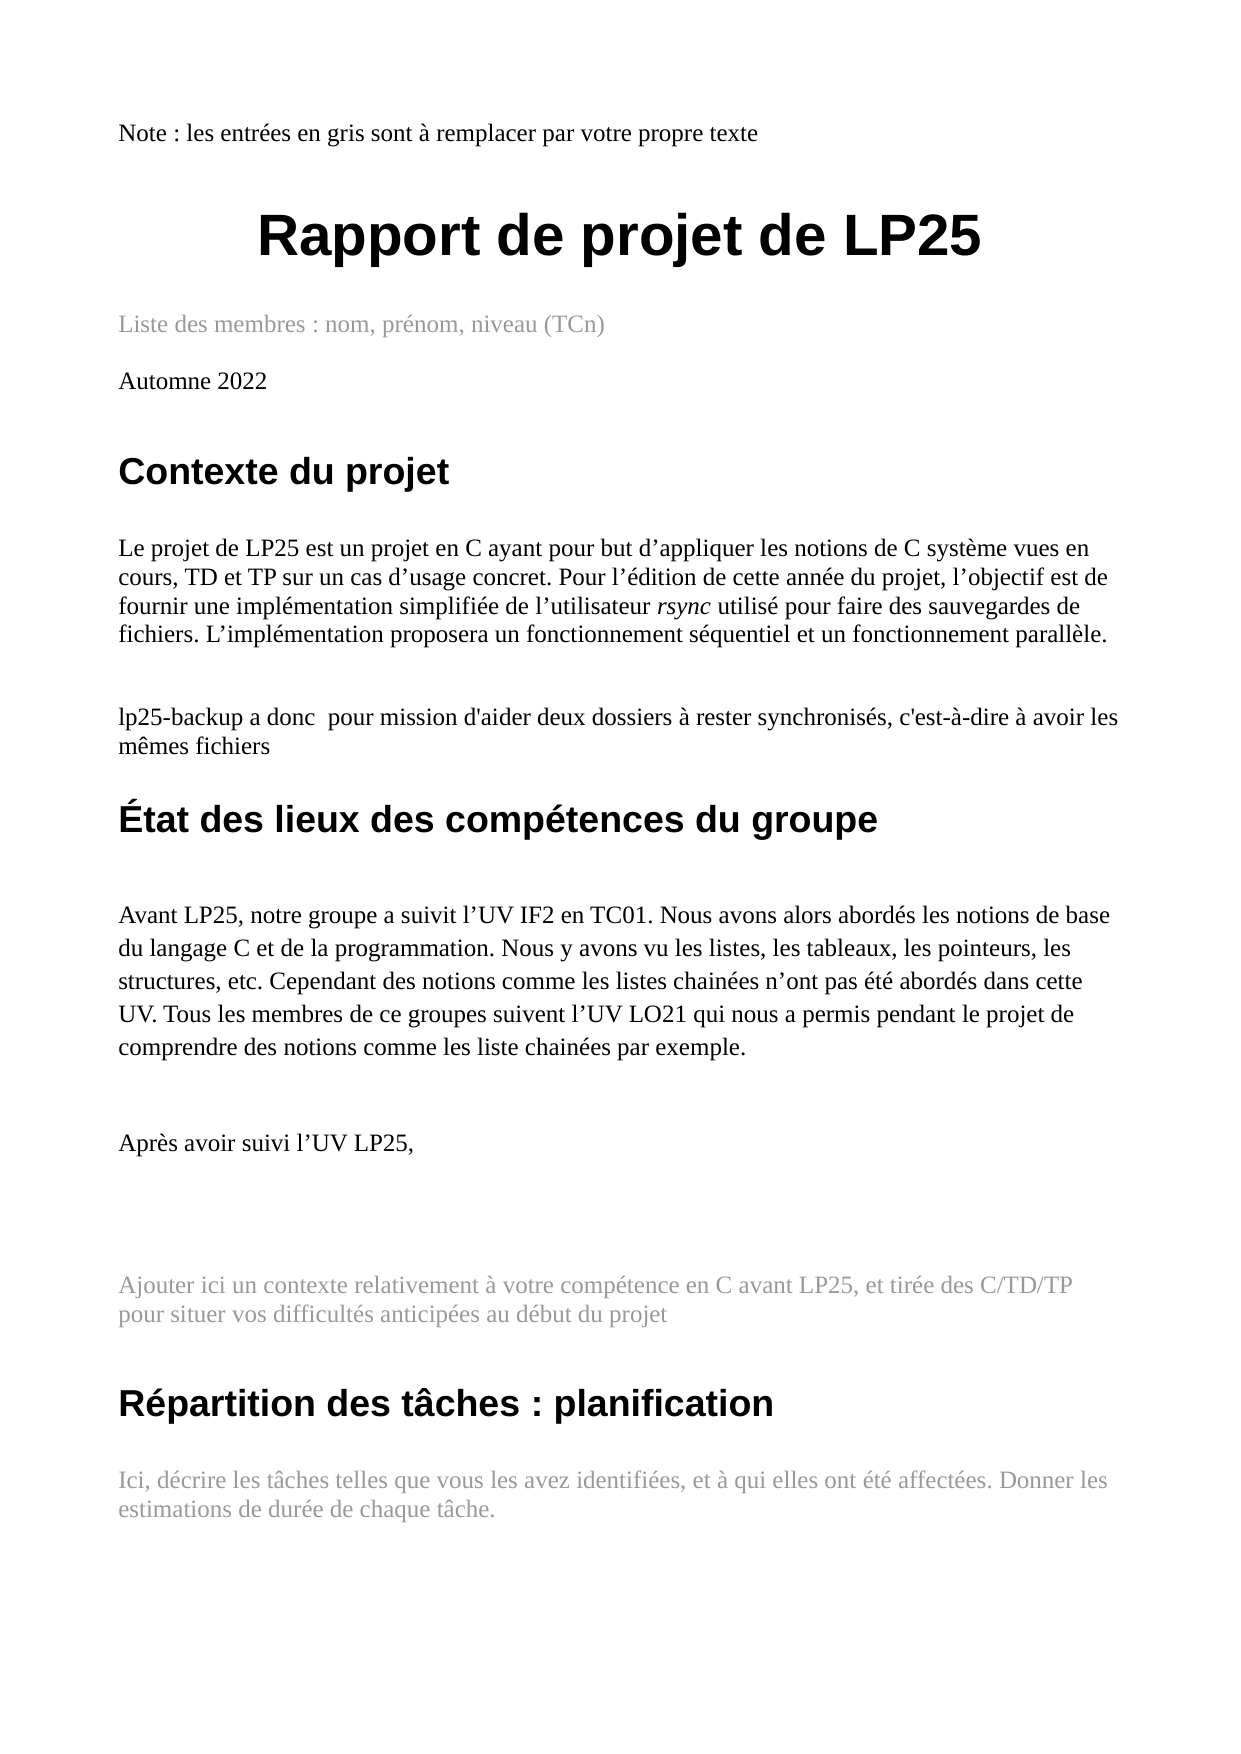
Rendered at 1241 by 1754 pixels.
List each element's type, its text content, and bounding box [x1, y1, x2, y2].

subtitle Répartition des tâches : planification [118, 1381, 1122, 1424]
text Rapport de projet de LP25 [118, 201, 1122, 268]
text Liste des membres : nom, prénom, niveau (TCn) [118, 309, 1122, 338]
subtitle Contexte du projet [118, 449, 1122, 492]
text Ici, décrire les tâches telles que vous les avez identifiées, et à qui elles ont été affectées. Donner les estimations de durée de chaque tâche. [118, 1466, 1122, 1523]
subtitle État des lieux des compétences du groupe [118, 797, 1122, 840]
subtitle lp25-backup a donc pour mission d'aider deux dossiers à rester synchronisés, c'est-à-dire à avoir les mêmes fichiers [118, 702, 1122, 759]
text Note : les entrées en gris sont à remplacer par votre propre texte [118, 118, 1122, 147]
text Le projet de LP25 est un projet en C ayant pour but d’appliquer les notions de C système vues en cours, TD et TP sur un cas d’usage concret. Pour l’édition de cette année du projet, l’objectif est de fournir une implémentation simplifiée de l’utilisateur rsync utilisé pour faire des sauvegardes de fichiers. L’implémentation proposera un fonctionnement séquentiel et un fonctionnement parallèle. [118, 533, 1122, 648]
text Automne 2022 [118, 366, 1122, 395]
text Avant LP25, notre groupe a suivit l’UV IF2 en TC01. Nous avons alors abordés les notions de base du langage C et de la programmation. Nous y avons vu les listes, les tableaux, les pointeurs, les structures, etc. Cependant des notions comme les listes chainées n’ont pas été abordés dans cette UV. Tous les membres de ce groupes suivent l’UV LO21 qui nous a permis pendant le projet de comprendre des notions comme les liste chainées par exemple. [118, 900, 1122, 1061]
text Après avoir suivi l’UV LP25, [118, 1128, 1122, 1222]
text Ajouter ici un contexte relativement à votre compétence en C avant LP25, et tirée des C/TD/TP pour situer vos difficultés anticipées au début du projet [118, 1270, 1122, 1327]
